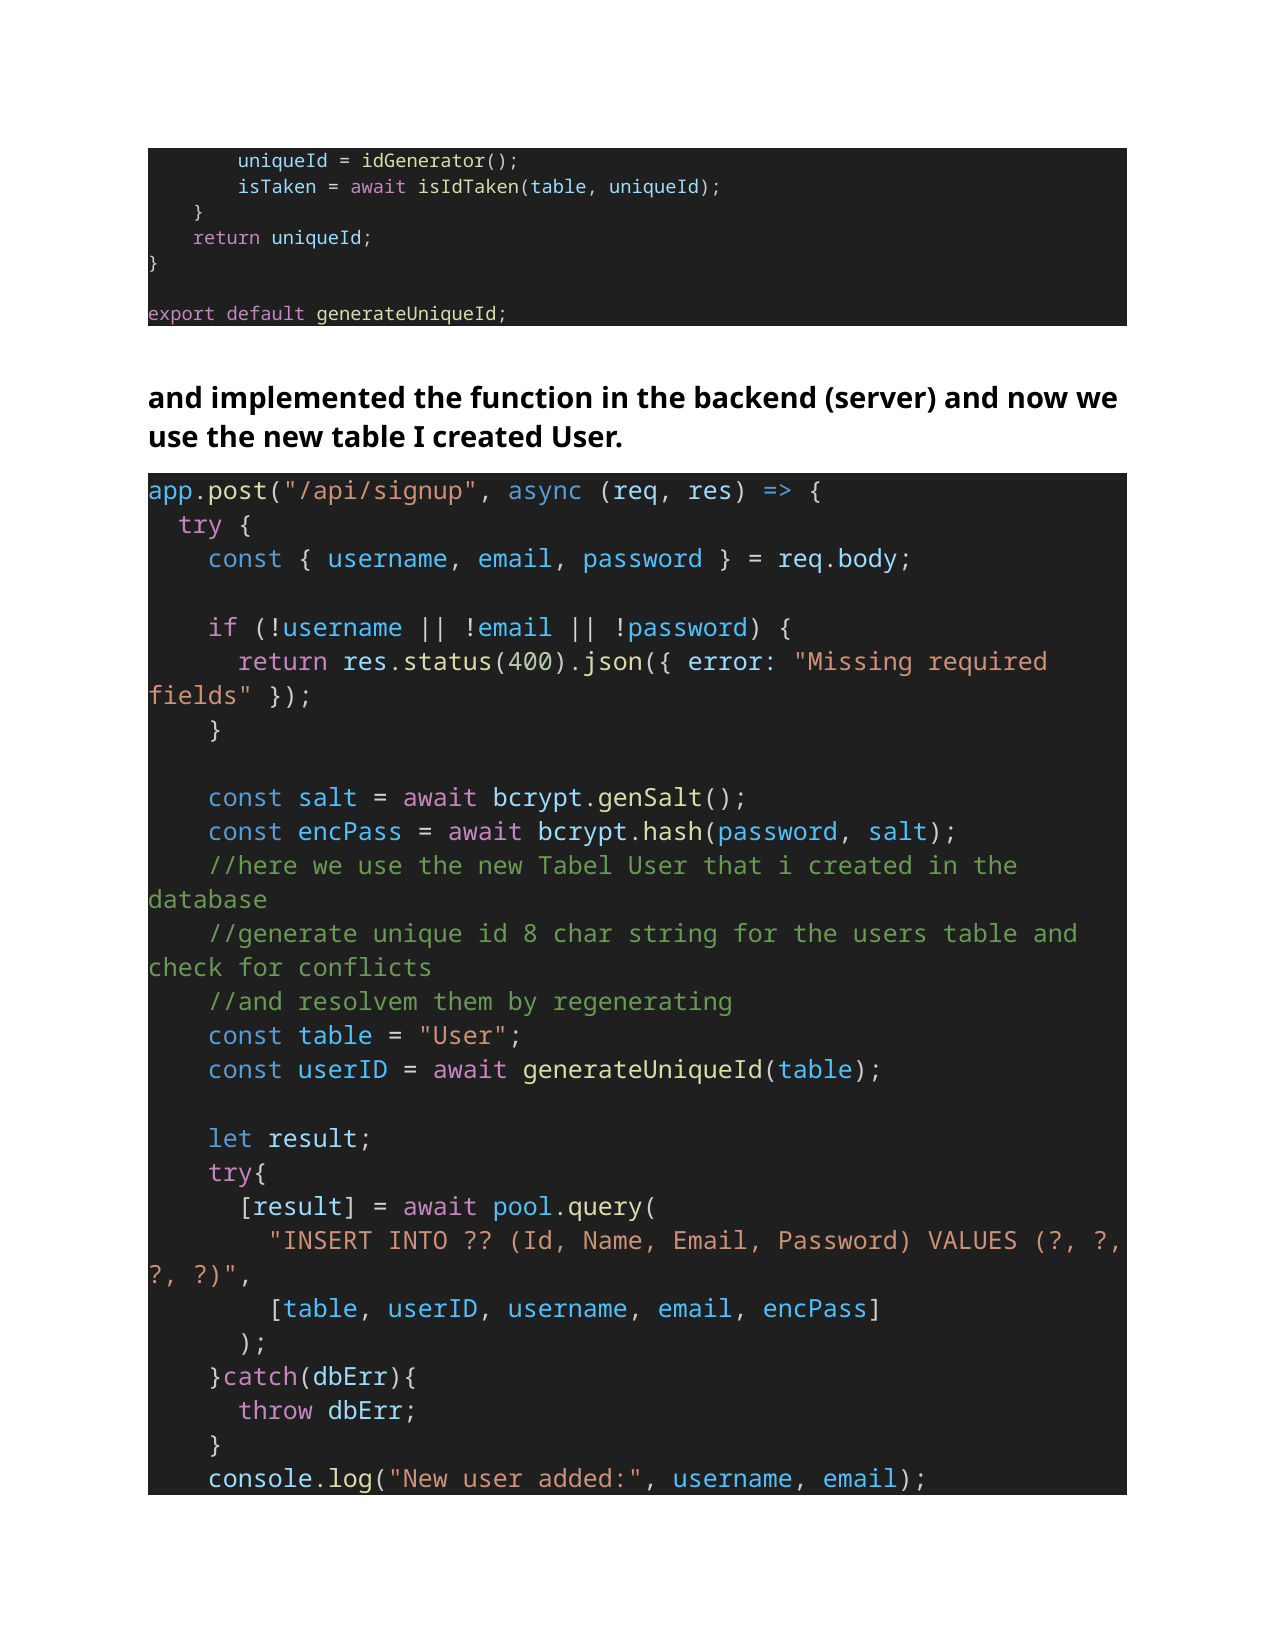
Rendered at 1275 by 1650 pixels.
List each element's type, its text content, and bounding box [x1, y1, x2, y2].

text const encPass = await bcrypt.hash(password, salt); [148, 814, 1127, 848]
text [result] = await pool.query( [148, 1188, 1127, 1222]
text return uniqueId; [148, 224, 1127, 250]
text const { username, email, password } = req.body; [148, 541, 1127, 575]
text const salt = await bcrypt.genSalt(); [148, 779, 1127, 814]
text } [148, 199, 1127, 224]
text [table, userID, username, email, encPass] [148, 1291, 1127, 1324]
text isTaken = await isIdTaken(table, uniqueId); [148, 173, 1127, 199]
text export default generateUniqueId; [148, 301, 1127, 326]
text const userID = await generateUniqueId(table); [148, 1052, 1127, 1086]
text return res.status(400).json({ error: "Missing required fields" }); [148, 643, 1127, 711]
text ); [148, 1324, 1127, 1359]
text "INSERT INTO ?? (Id, Name, Email, Password) VALUES (?, ?, ?, ?)", [148, 1222, 1127, 1291]
text //here we use the new Tabel User that i created in the database [148, 848, 1127, 916]
text const table = "User"; [148, 1018, 1127, 1052]
text uniqueId = idGenerator(); [148, 148, 1127, 173]
text let result; [148, 1120, 1127, 1154]
text try { [148, 507, 1127, 541]
text } [148, 711, 1127, 746]
text console.log("New user added:", username, email); [148, 1461, 1127, 1495]
text }catch(dbErr){ [148, 1359, 1127, 1393]
text app.post("/api/signup", async (req, res) => { [148, 473, 1127, 507]
text } [148, 250, 1127, 275]
text throw dbErr; [148, 1393, 1127, 1427]
text try{ [148, 1154, 1127, 1188]
text //generate unique id 8 char string for the users table and check for conflicts [148, 916, 1127, 984]
text and implemented the function in the backend (server) and now we use the new table I created User. [148, 377, 1127, 456]
text } [148, 1427, 1127, 1461]
text if (!username || !email || !password) { [148, 609, 1127, 643]
text //and resolvem them by regenerating [148, 984, 1127, 1018]
